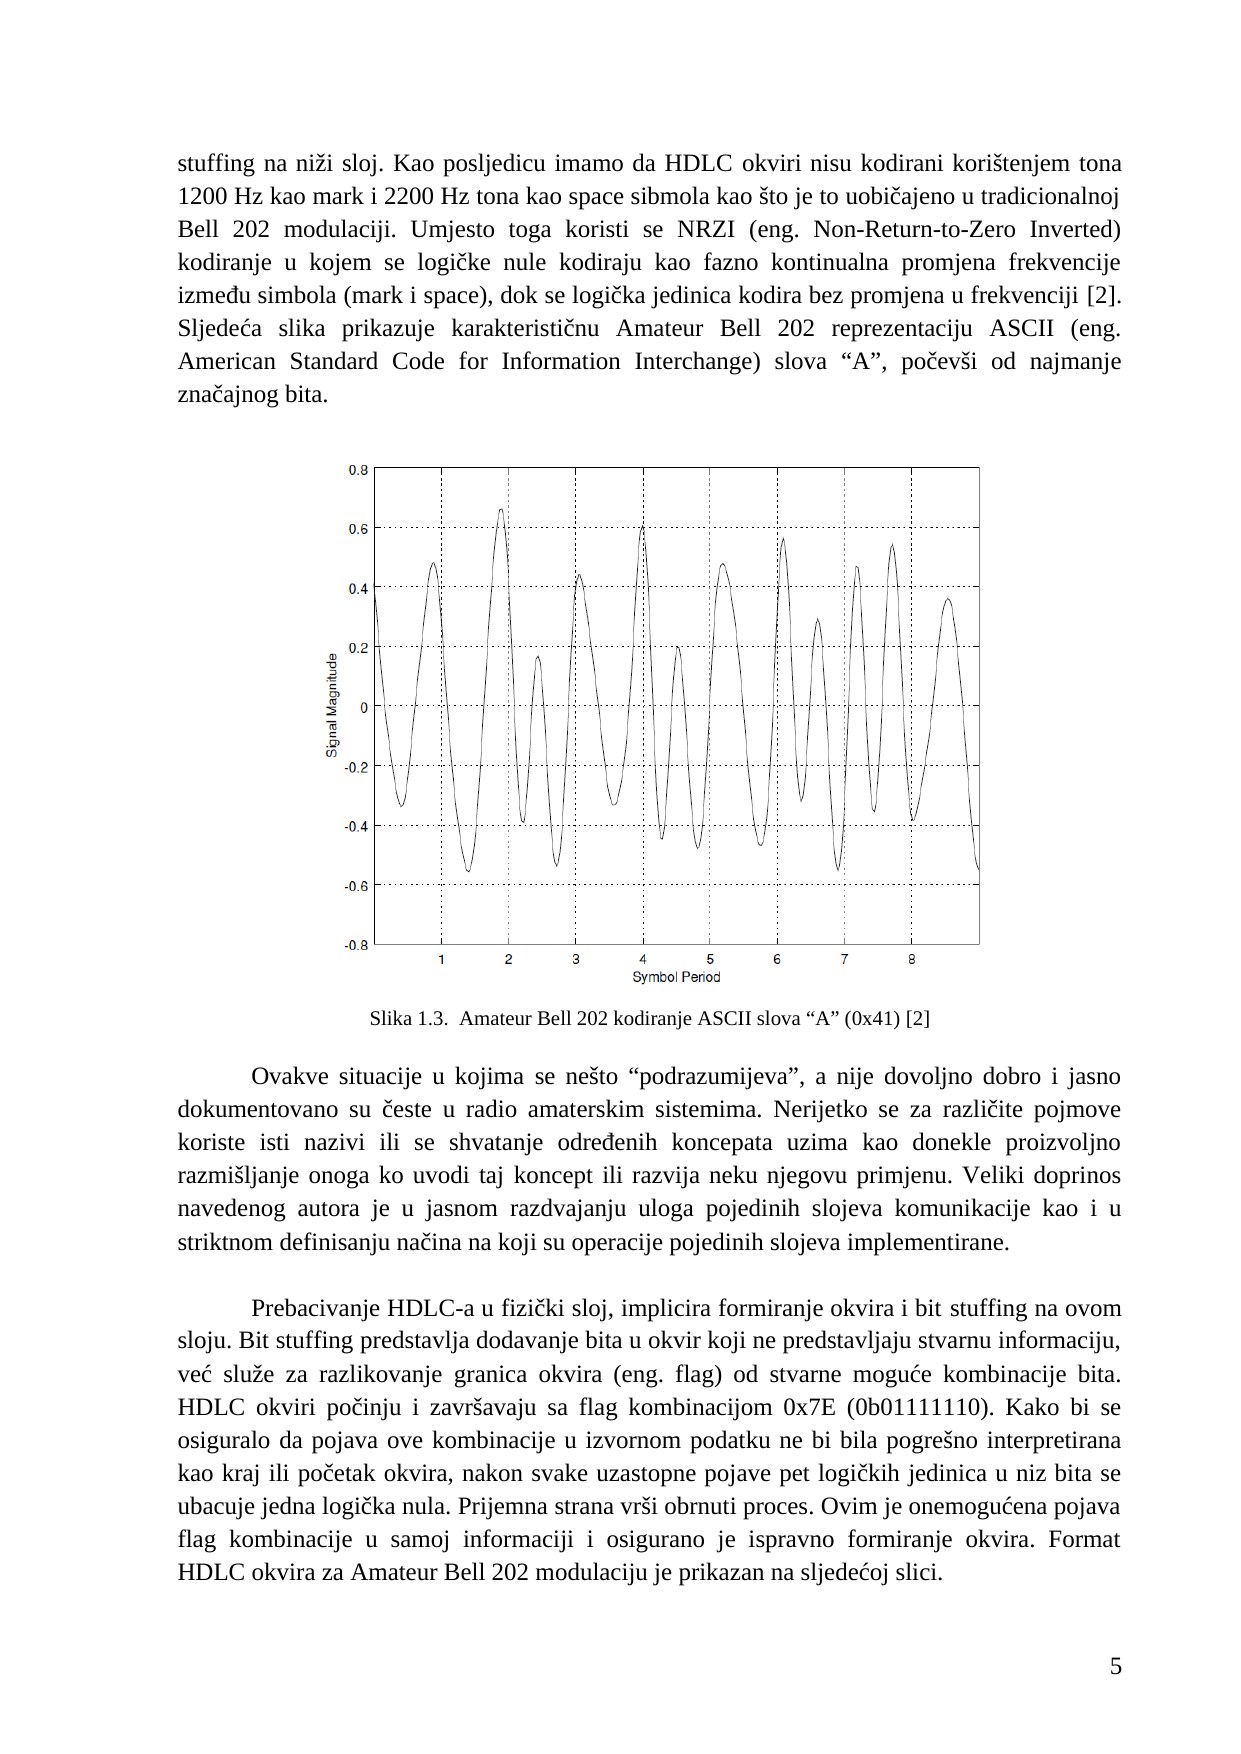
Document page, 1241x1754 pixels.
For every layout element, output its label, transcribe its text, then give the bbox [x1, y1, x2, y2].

picture [287, 445, 1012, 993]
text Ovakve situacije u kojima se nešto “podrazumijeva”, a nije dovoljno dobro i jasno dokumentovano su česte u radio amaterskim sistemima. Nerijetko se za različite pojmove koriste isti nazivi ili se shvatanje određenih koncepata uzima kao donekle proizvoljno razmišljanje onoga ko uvodi taj koncept ili razvija neku njegovu primjenu. Veliki doprinos navedenog autora je u jasnom razdvajanju uloga pojedinih slojeva komunikacije kao i u striktnom definisanju načina na koji su operacije pojedinih slojeva implementirane. [177, 1061, 1122, 1255]
text Slika 1.3. Amateur Bell 202 kodiranje ASCII slova “A” (0x41) [2] [177, 1006, 1122, 1030]
text Prebacivanje HDLC-a u fizički sloj, implicira formiranje okvira i bit stuffing na ovom sloju. Bit stuffing predstavlja dodavanje bita u okvir koji ne predstavljaju stvarnu informaciju, već služe za razlikovanje granica okvira (eng. flag) od stvarne moguće kombinacije bita. HDLC okviri počinju i završavaju sa flag kombinacijom 0x7E (0b01111110). Kako bi se osiguralo da pojava ove kombinacije u izvornom podatku ne bi bila pogrešno interpretirana kao kraj ili početak okvira, nakon svake uzastopne pojave pet logičkih jedinica u niz bita se ubacuje jedna logička nula. Prijemna strana vrši obrnuti proces. Ovim je onemogućena pojava flag kombinacije u samoj informaciji i osigurano je ispravno formiranje okvira. Format HDLC okvira za Amateur Bell 202 modulaciju je prikazan na sljedećoj slici. [177, 1293, 1122, 1586]
text stuffing na niži sloj. Kao posljedicu imamo da HDLC okviri nisu kodirani korištenjem tona 1200 Hz kao mark i 2200 Hz tona kao space sibmola kao što je to uobičajeno u tradicionalnoj Bell 202 modulaciji. Umjesto toga koristi se NRZI (eng. Non-Return-to-Zero Inverted) kodiranje u kojem se logičke nule kodiraju kao fazno kontinualna promjena frekvencije između simbola (mark i space), dok se logička jedinica kodira bez promjena u frekvenciji [2]. Sljedeća slika prikazuje karakterističnu Amateur Bell 202 reprezentaciju ASCII (eng. American Standard Code for Information Interchange) slova “A”, počevši od najmanje značajnog bita. [177, 148, 1122, 408]
